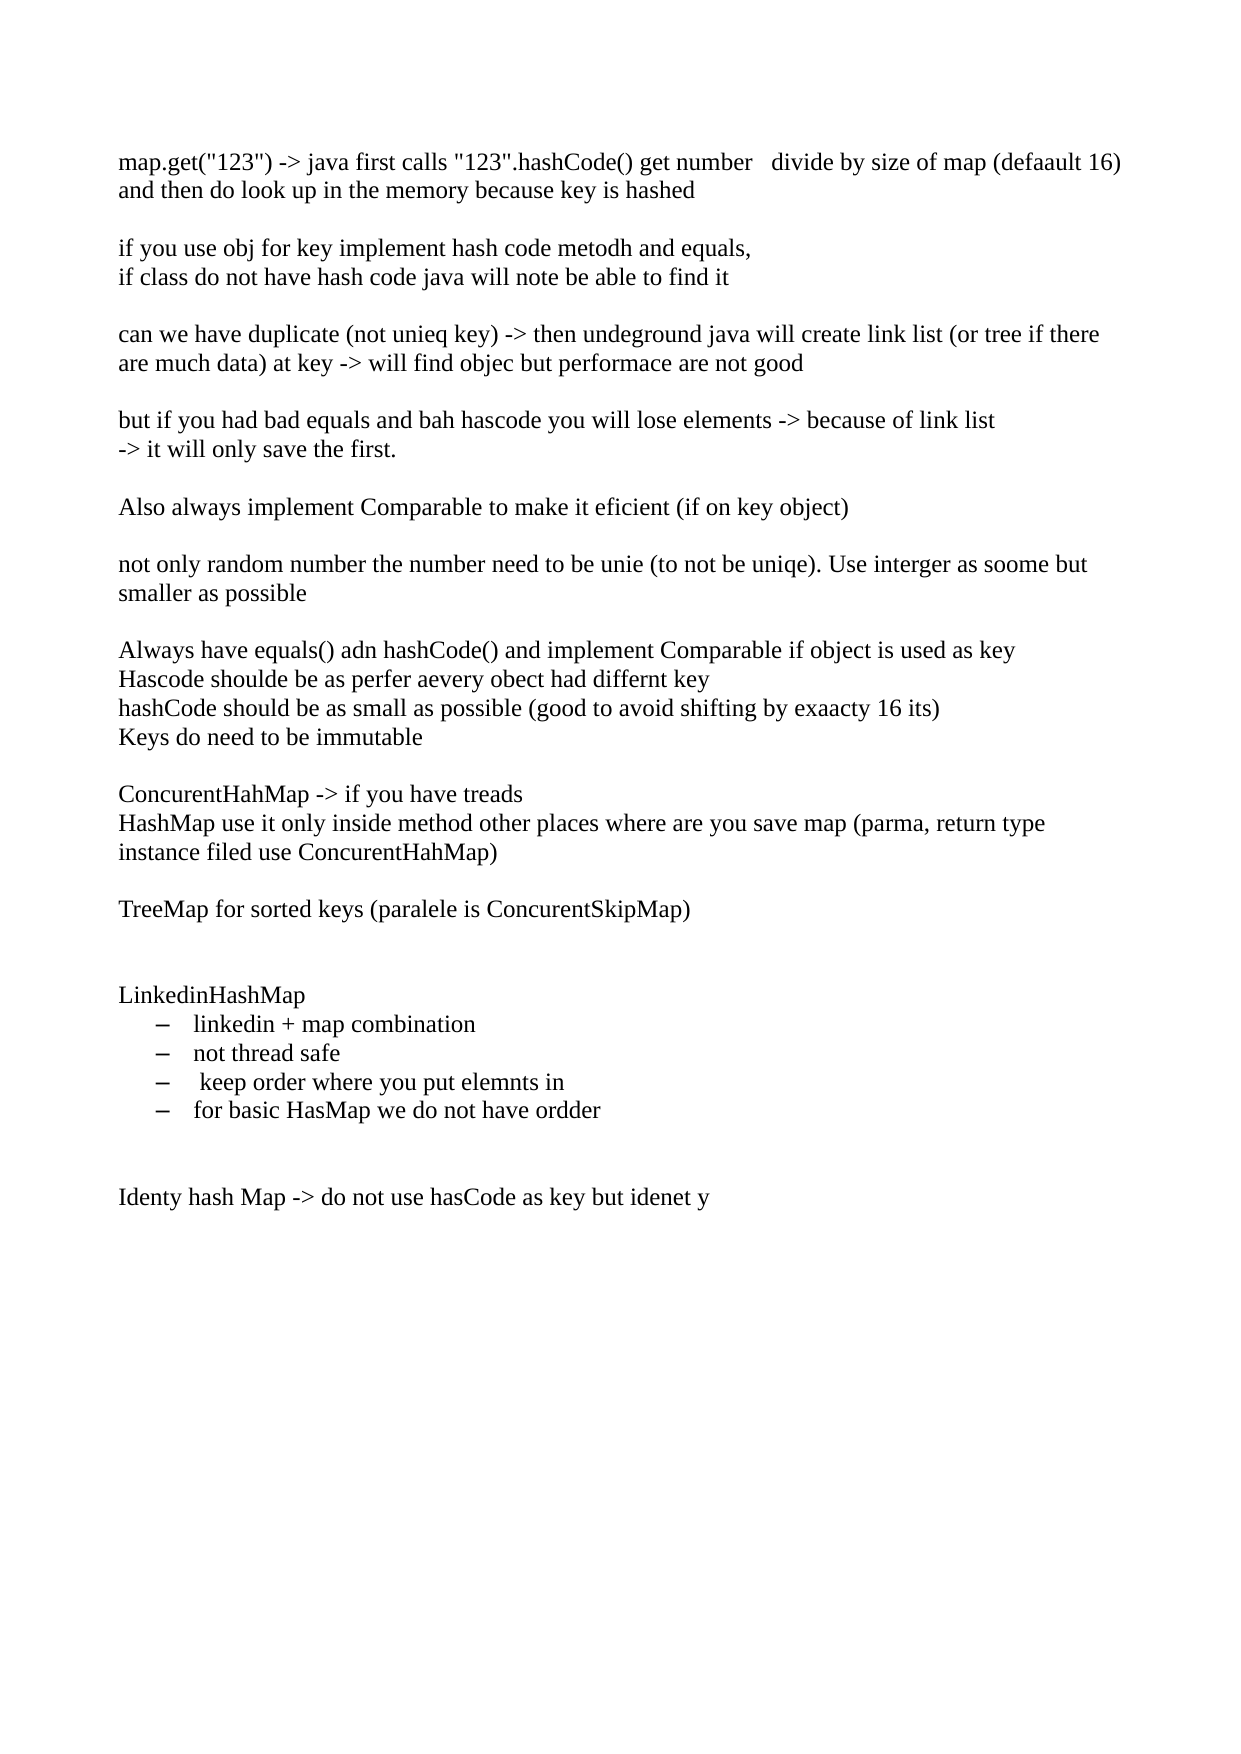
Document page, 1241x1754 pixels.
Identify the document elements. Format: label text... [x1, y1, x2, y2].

text TreeMap for sorted keys (paralele is ConcurentSkipMap) [118, 894, 1122, 923]
text but if you had bad equals and bah hascode you will lose elements -> because of link list [118, 406, 1122, 434]
text map.get("123") -> java first calls "123".hashCode() get number divide by size of map (defaault 16) and then do look up in the memory because key is hashed [118, 147, 1122, 204]
text HashMap use it only inside method other places where are you save map (parma, return type instance filed use ConcurentHahMap) [118, 808, 1122, 866]
list for basic HasMap we do not have ordder [156, 1096, 1122, 1124]
list linkedin + map combination [156, 1009, 1122, 1038]
text Identy hash Map -> do not use hasCode as key but idenet y [118, 1182, 1122, 1211]
list keep order where you put elemnts in [156, 1067, 1122, 1096]
text ConcurentHahMap -> if you have treads [118, 779, 1122, 808]
list not thread safe [156, 1038, 1122, 1067]
text if you use obj for key implement hash code metodh and equals, if class do not have hash code java will note be able to find it [118, 233, 1122, 291]
text can we have duplicate (not unieq key) -> then undeground java will create link list (or tree if there are much data) at key -> will find objec but performace are not good [118, 319, 1122, 377]
text Always have equals() adn hashCode() and implement Comparable if object is used as key Hascode shoulde be as perfer aevery obect had differnt key hashCode should be as small as possible (good to avoid shifting by exaacty 16 its) Keys do need to be immutable [118, 636, 1122, 751]
text LinkedinHashMap [118, 981, 1122, 1009]
text -> it will only save the first. [118, 434, 1122, 463]
text not only random number the number need to be unie (to not be uniqe). Use interger as soome but smaller as possible [118, 549, 1122, 607]
text Also always implement Comparable to make it eficient (if on key object) [118, 492, 1122, 521]
